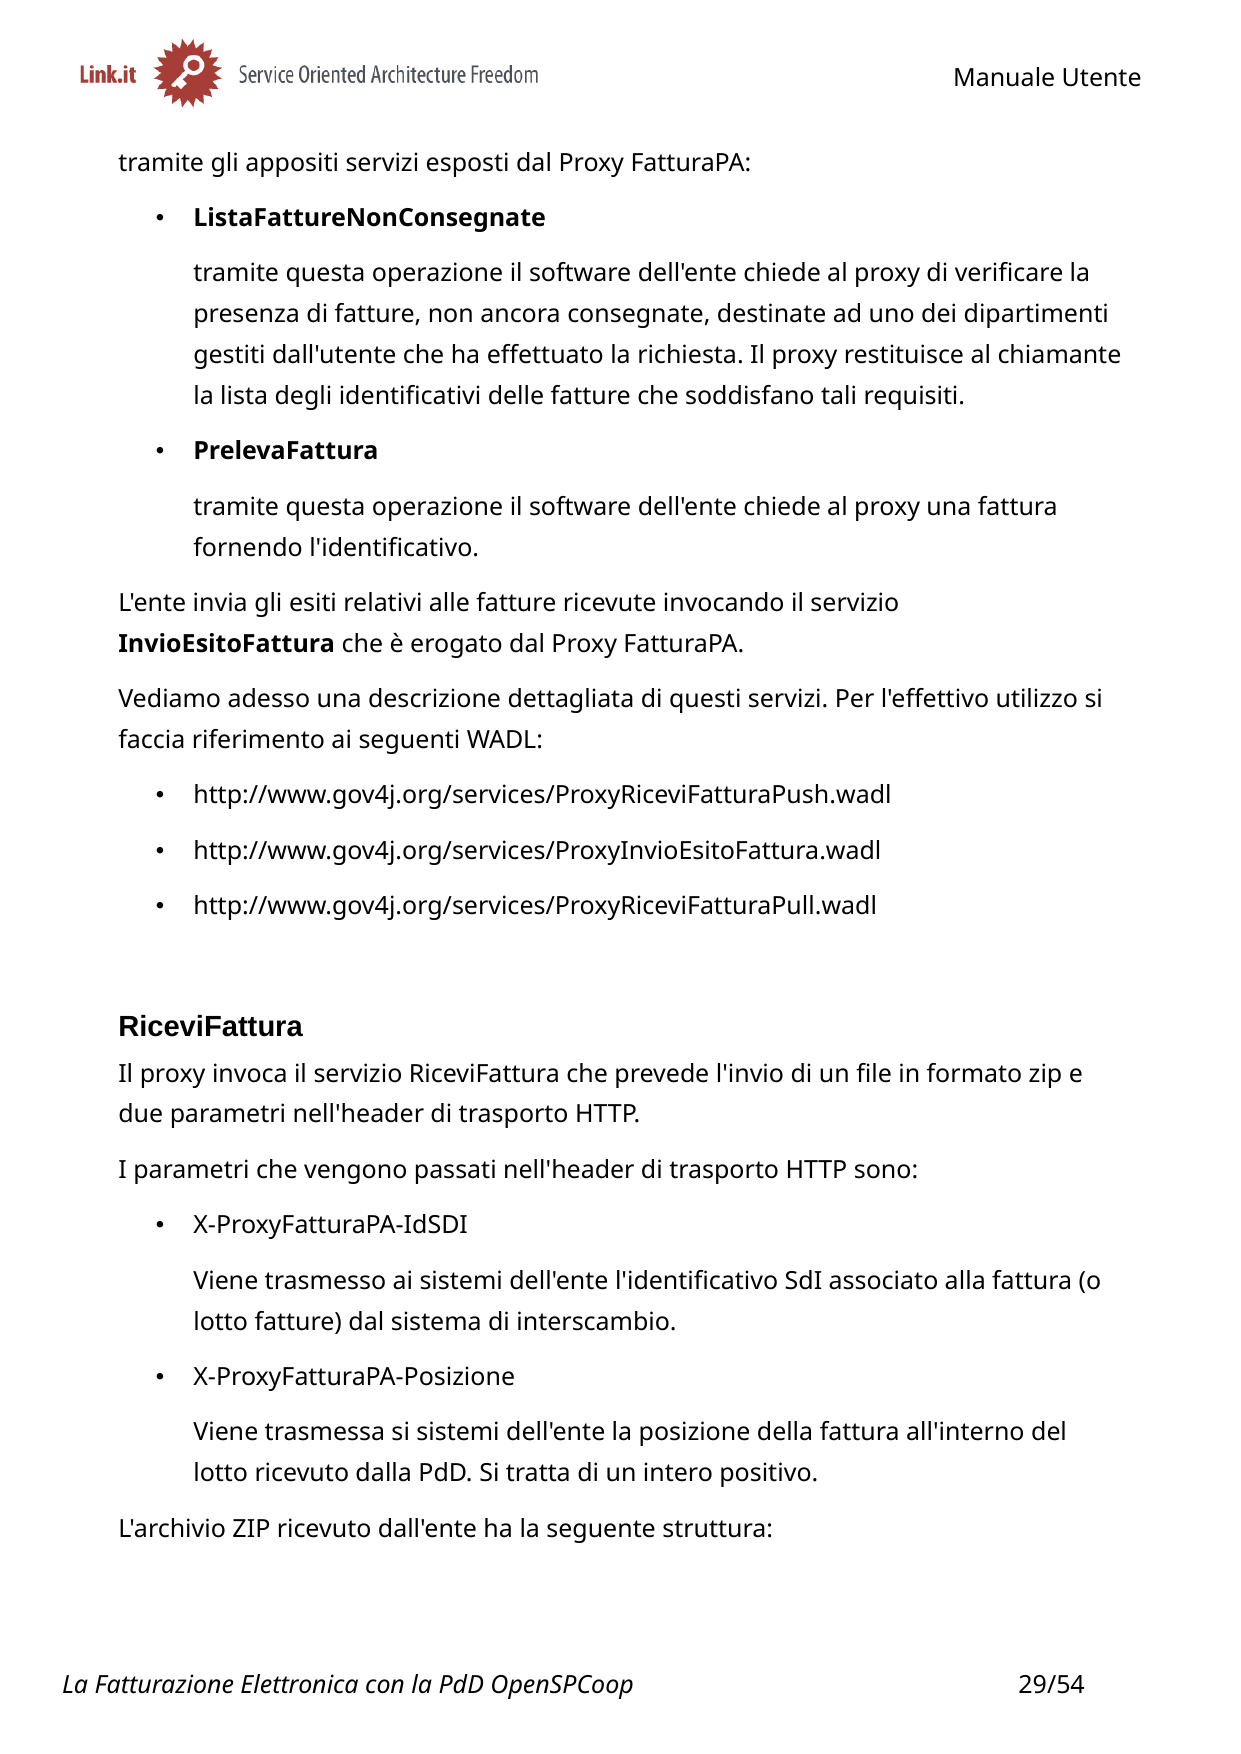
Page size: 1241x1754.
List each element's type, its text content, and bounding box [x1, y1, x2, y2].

subtitle RiceviFattura [118, 1009, 1122, 1043]
text Vediamo adesso una descrizione dettagliata di questi servizi. Per l'effettivo utilizzo si faccia riferimento ai seguenti WADL: [118, 681, 1122, 756]
list http://www.gov4j.org/services/ProxyRiceviFatturaPull.wadl [156, 888, 1122, 922]
text L'archivio ZIP ricevuto dall'ente ha la seguente struttura: [118, 1510, 1122, 1544]
text L'ente invia gli esiti relativi alle fatture ricevute invocando il servizio InvioEsitoFattura che è erogato dal Proxy FatturaPA. [118, 585, 1122, 659]
list http://www.gov4j.org/services/ProxyRiceviFatturaPush.wadl [156, 777, 1122, 811]
text I parametri che vengono passati nell'header di trasporto HTTP sono: [118, 1152, 1122, 1186]
text tramite gli appositi servizi esposti dal Proxy FatturaPA: [118, 144, 1122, 178]
list X-ProxyFatturaPA-IdSDI [156, 1207, 1122, 1241]
list Viene trasmesso ai sistemi dell'ente l'identificativo SdI associato alla fattura (o lotto fatture) dal sistema di interscambio. [156, 1262, 1122, 1337]
text Il proxy invoca il servizio RiceviFattura che prevede l'invio di un file in formato zip e due parametri nell'header di trasporto HTTP. [118, 1055, 1122, 1130]
list PrelevaFattura [156, 433, 1122, 467]
list tramite questa operazione il software dell'ente chiede al proxy una fattura fornendo l'identificativo. [156, 488, 1122, 563]
picture [1, 33, 602, 113]
list http://www.gov4j.org/services/ProxyInvioEsitoFattura.wadl [156, 833, 1122, 867]
list tramite questa operazione il software dell'ente chiede al proxy di verificare la presenza di fatture, non ancora consegnate, destinate ad uno dei dipartimenti gestiti dall'utente che ha effettuato la richiesta. Il proxy restituisce al chiamante la lista degli identificativi delle fatture che soddisfano tali requisiti. [156, 255, 1122, 412]
list Viene trasmessa si sistemi dell'ente la posizione della fattura all'interno del lotto ricevuto dalla PdD. Si tratta di un intero positivo. [156, 1414, 1122, 1489]
list ListaFattureNonConsegnate [156, 200, 1122, 234]
list X-ProxyFatturaPA-Posizione [156, 1359, 1122, 1393]
